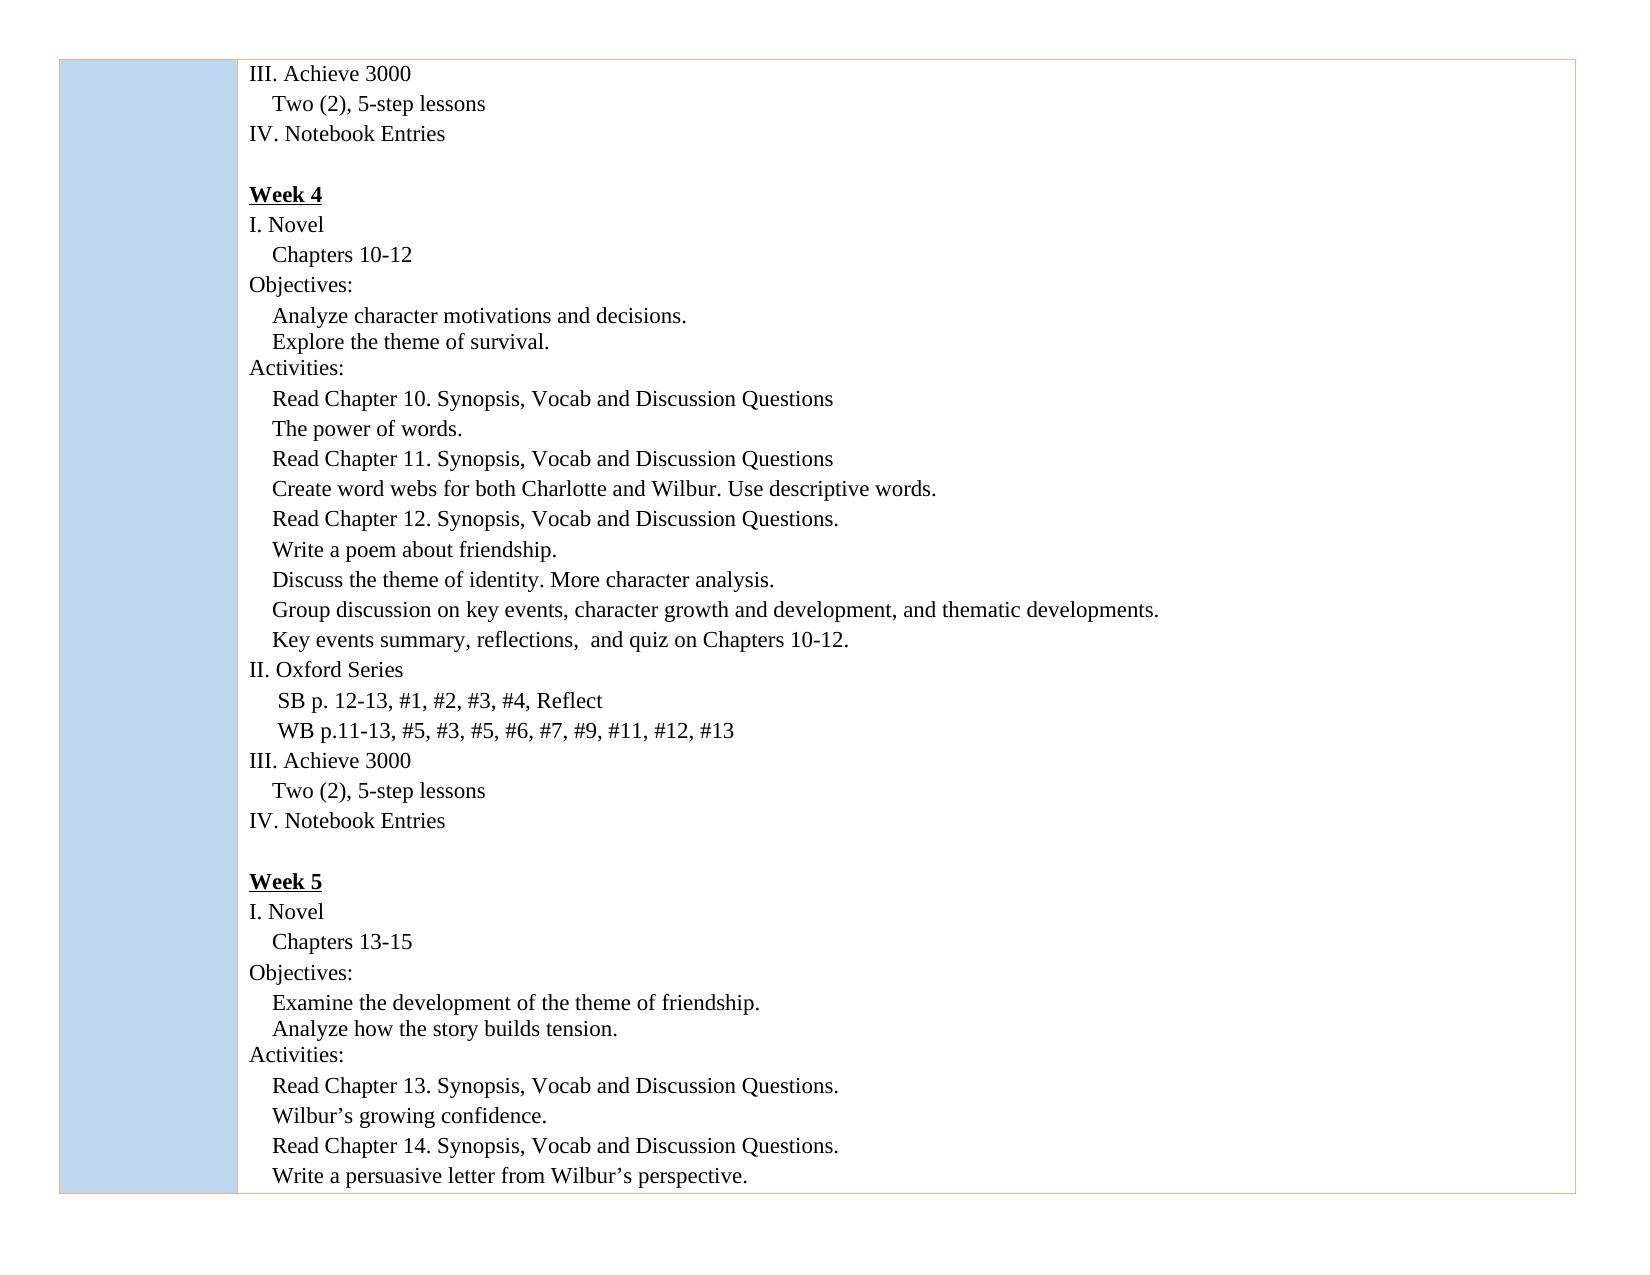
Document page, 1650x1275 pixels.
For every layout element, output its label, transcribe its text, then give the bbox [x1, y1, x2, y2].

table_cell III. Achieve 3000 Two (2), 5-step lessons IV. Notebook Entries Week 4 I. Novel Chapters 10-12 Objectives: Analyze character motivations and decisions. Explore the theme of survival. Activities: Read Chapter 10. Synopsis, Vocab and Discussion Questions The power of words. Read Chapter 11. Synopsis, Vocab and Discussion Questions Create word webs for both Charlotte and Wilbur. Use descriptive words. Read Chapter 12. Synopsis, Vocab and Discussion Questions. Write a poem about friendship. Discuss the theme of identity. More character analysis. Group discussion on key events, character growth and development, and thematic developments. Key events summary, reflections, and quiz on Chapters 10-12. II. Oxford Series SB p. 12-13, #1, #2, #3, #4, Reflect WB p.11-13, #5, #3, #5, #6, #7, #9, #11, #12, #13 III. Achieve 3000 Two (2), 5-step lessons IV. Notebook Entries Week 5 I. Novel Chapters 13-15 Objectives: Examine the development of the theme of friendship. Analyze how the story builds tension. Activities: Read Chapter 13. Synopsis, Vocab and Discussion Questions. Wilbur’s growing confidence. Read Chapter 14. Synopsis, Vocab and Discussion Questions. Write a persuasive letter from Wilbur’s perspective. [238, 60, 1575, 1193]
table_cell [60, 60, 237, 1193]
